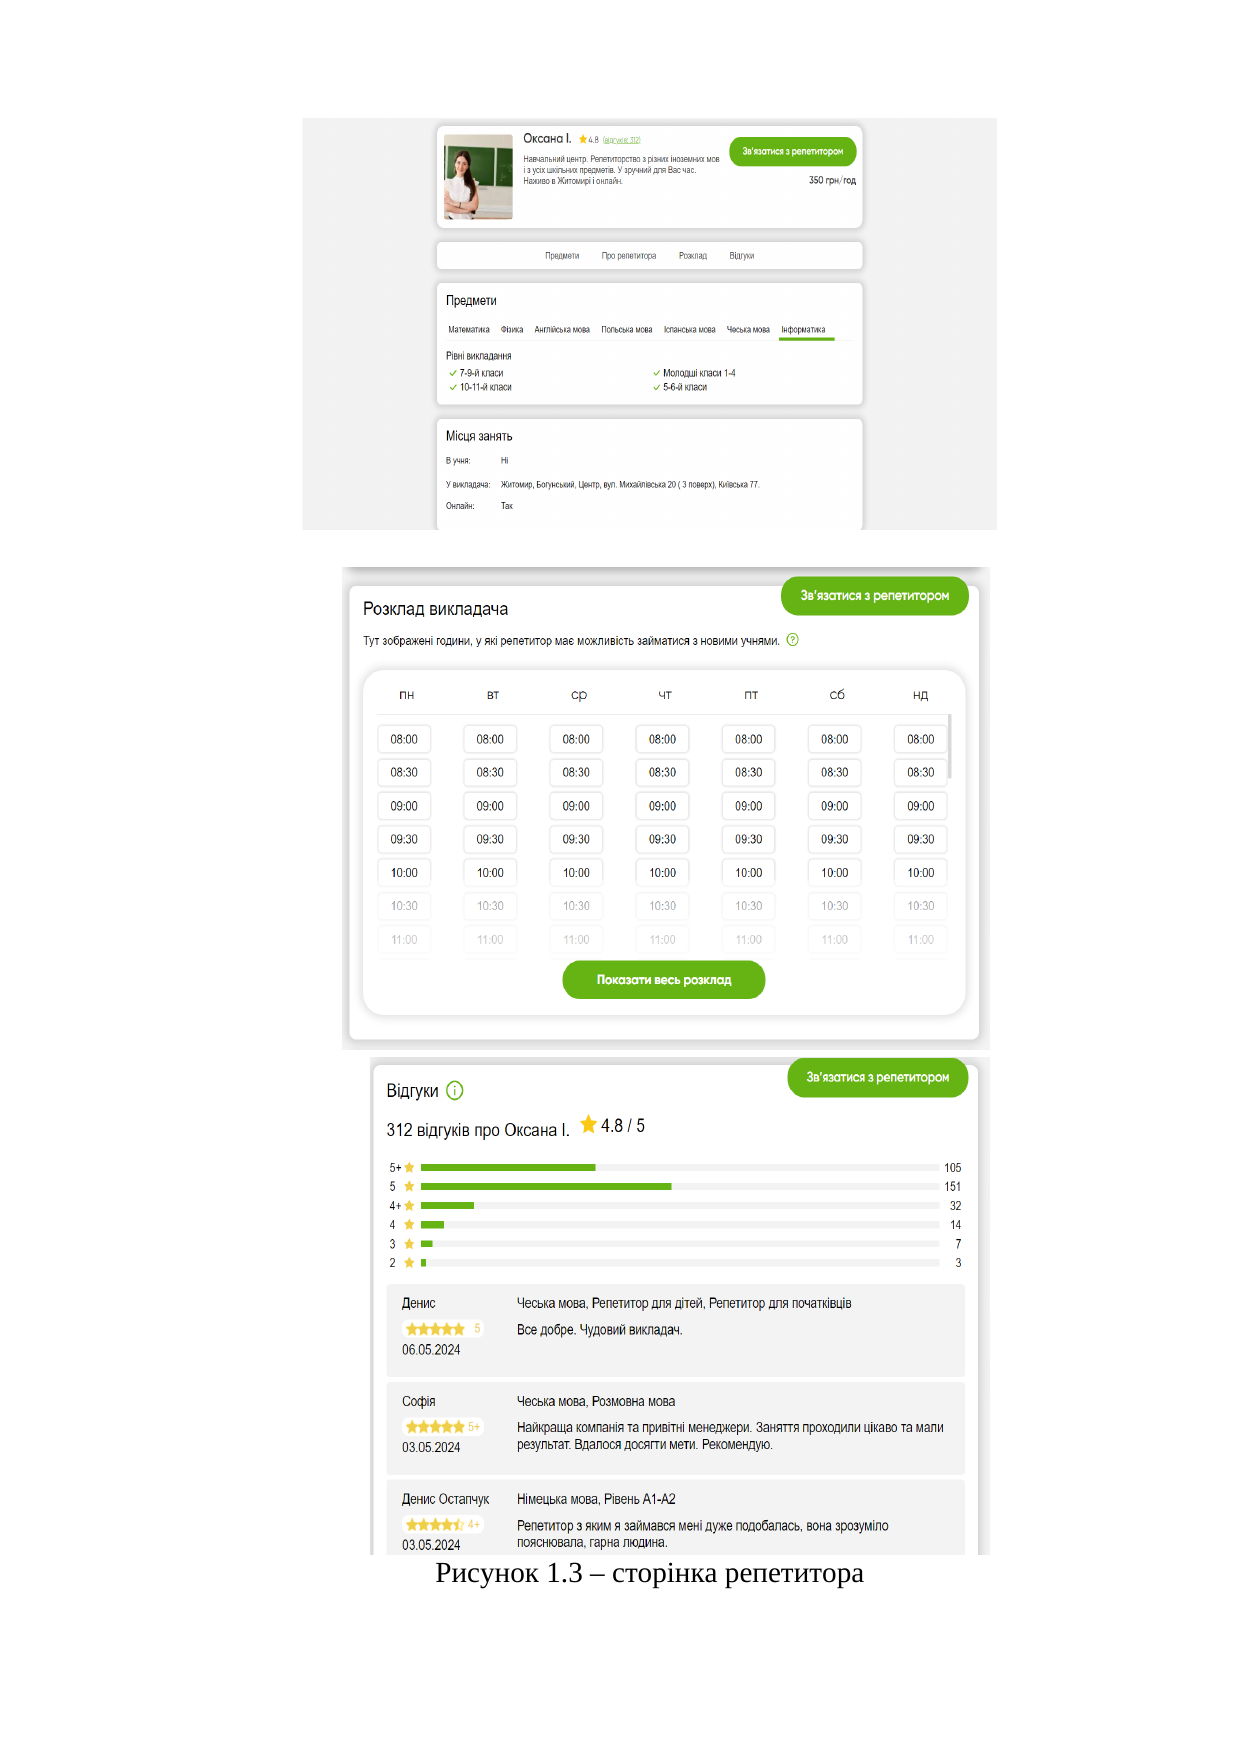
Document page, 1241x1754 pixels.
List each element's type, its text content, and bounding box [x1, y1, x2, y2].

picture [302, 118, 997, 530]
picture [369, 1057, 990, 1555]
text Рисунок 1.3 – сторінка репетитора [148, 573, 1152, 1588]
picture [342, 567, 990, 1050]
